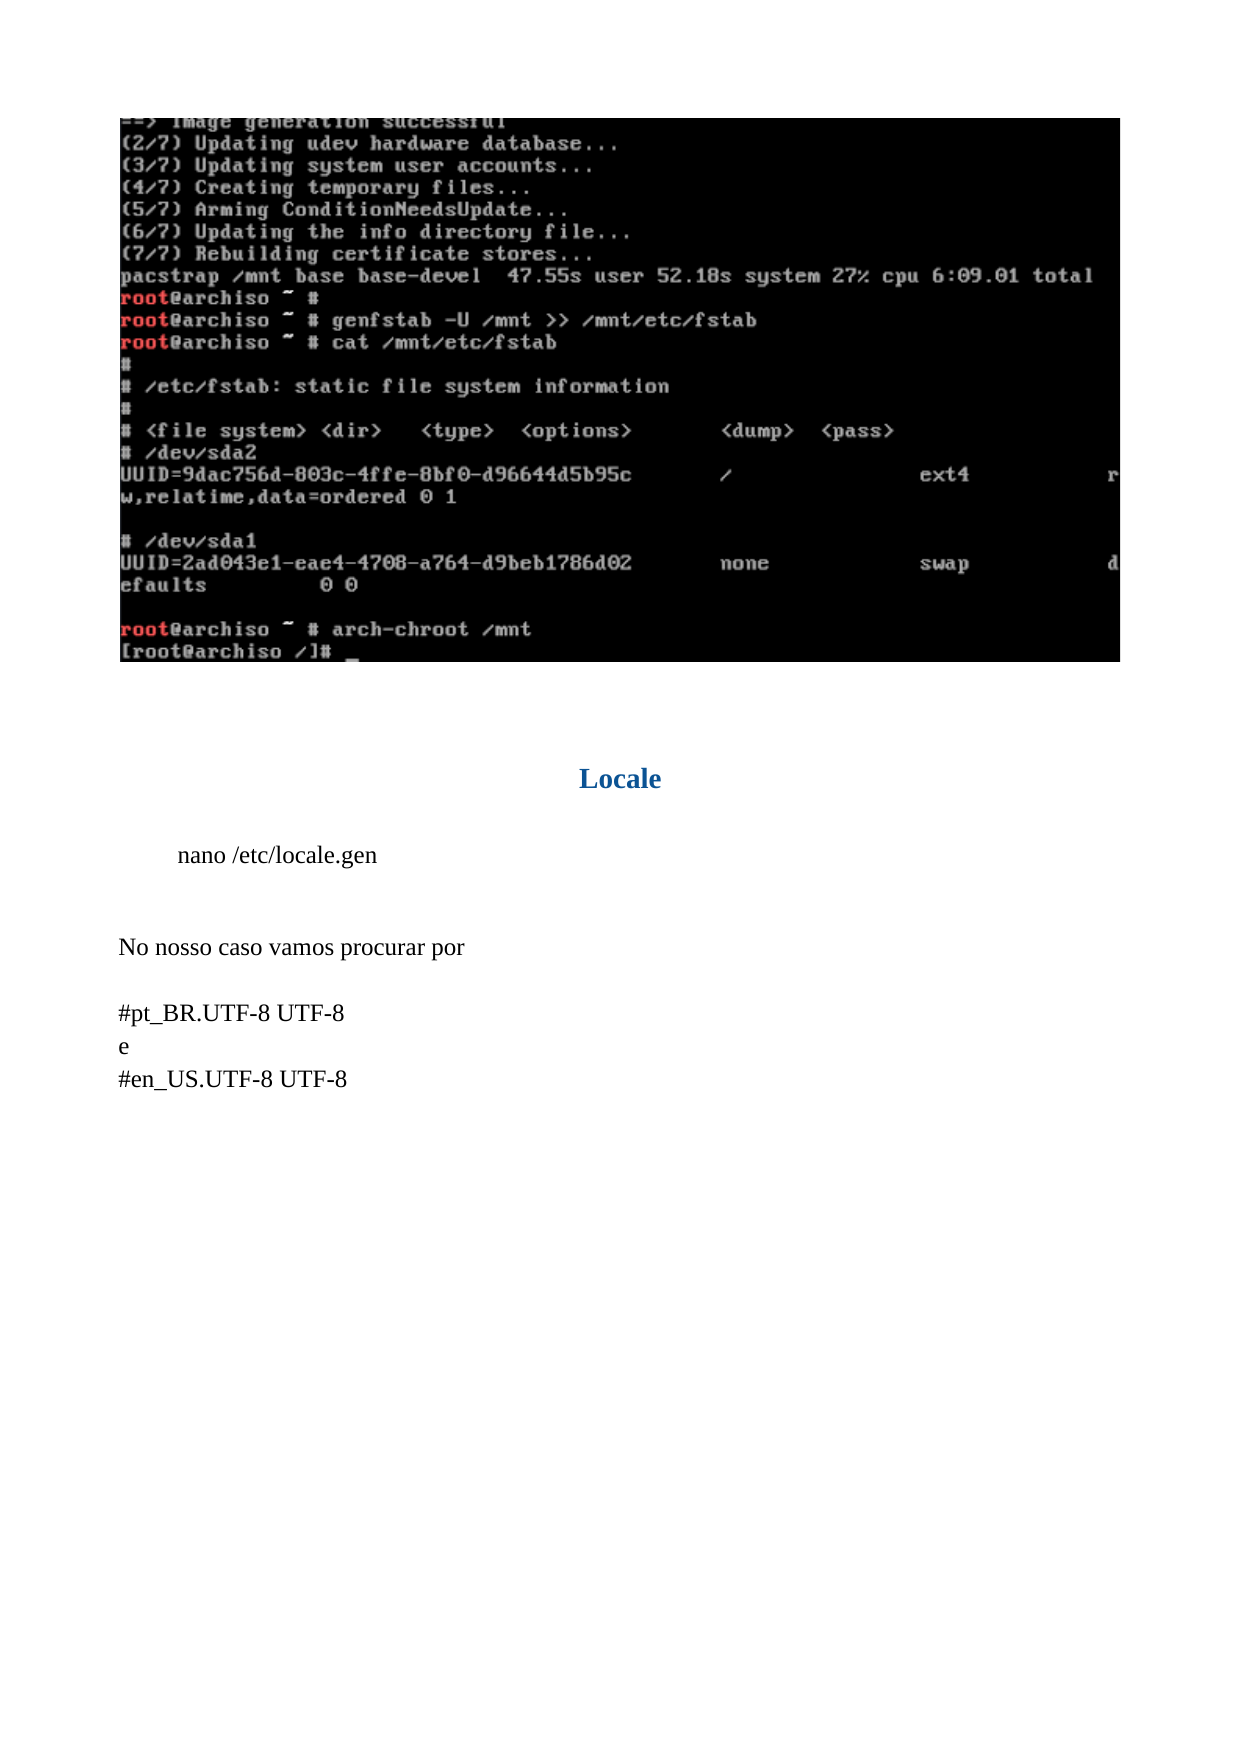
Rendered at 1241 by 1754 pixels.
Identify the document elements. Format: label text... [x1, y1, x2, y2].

text nano /etc/locale.gen [177, 840, 1063, 869]
subtitle Locale [118, 761, 1122, 795]
text No nosso caso vamos procurar por #pt_BR.UTF-8 UTF-8 e #en_US.UTF-8 UTF-8 [118, 899, 1122, 1192]
picture [120, 118, 1121, 662]
